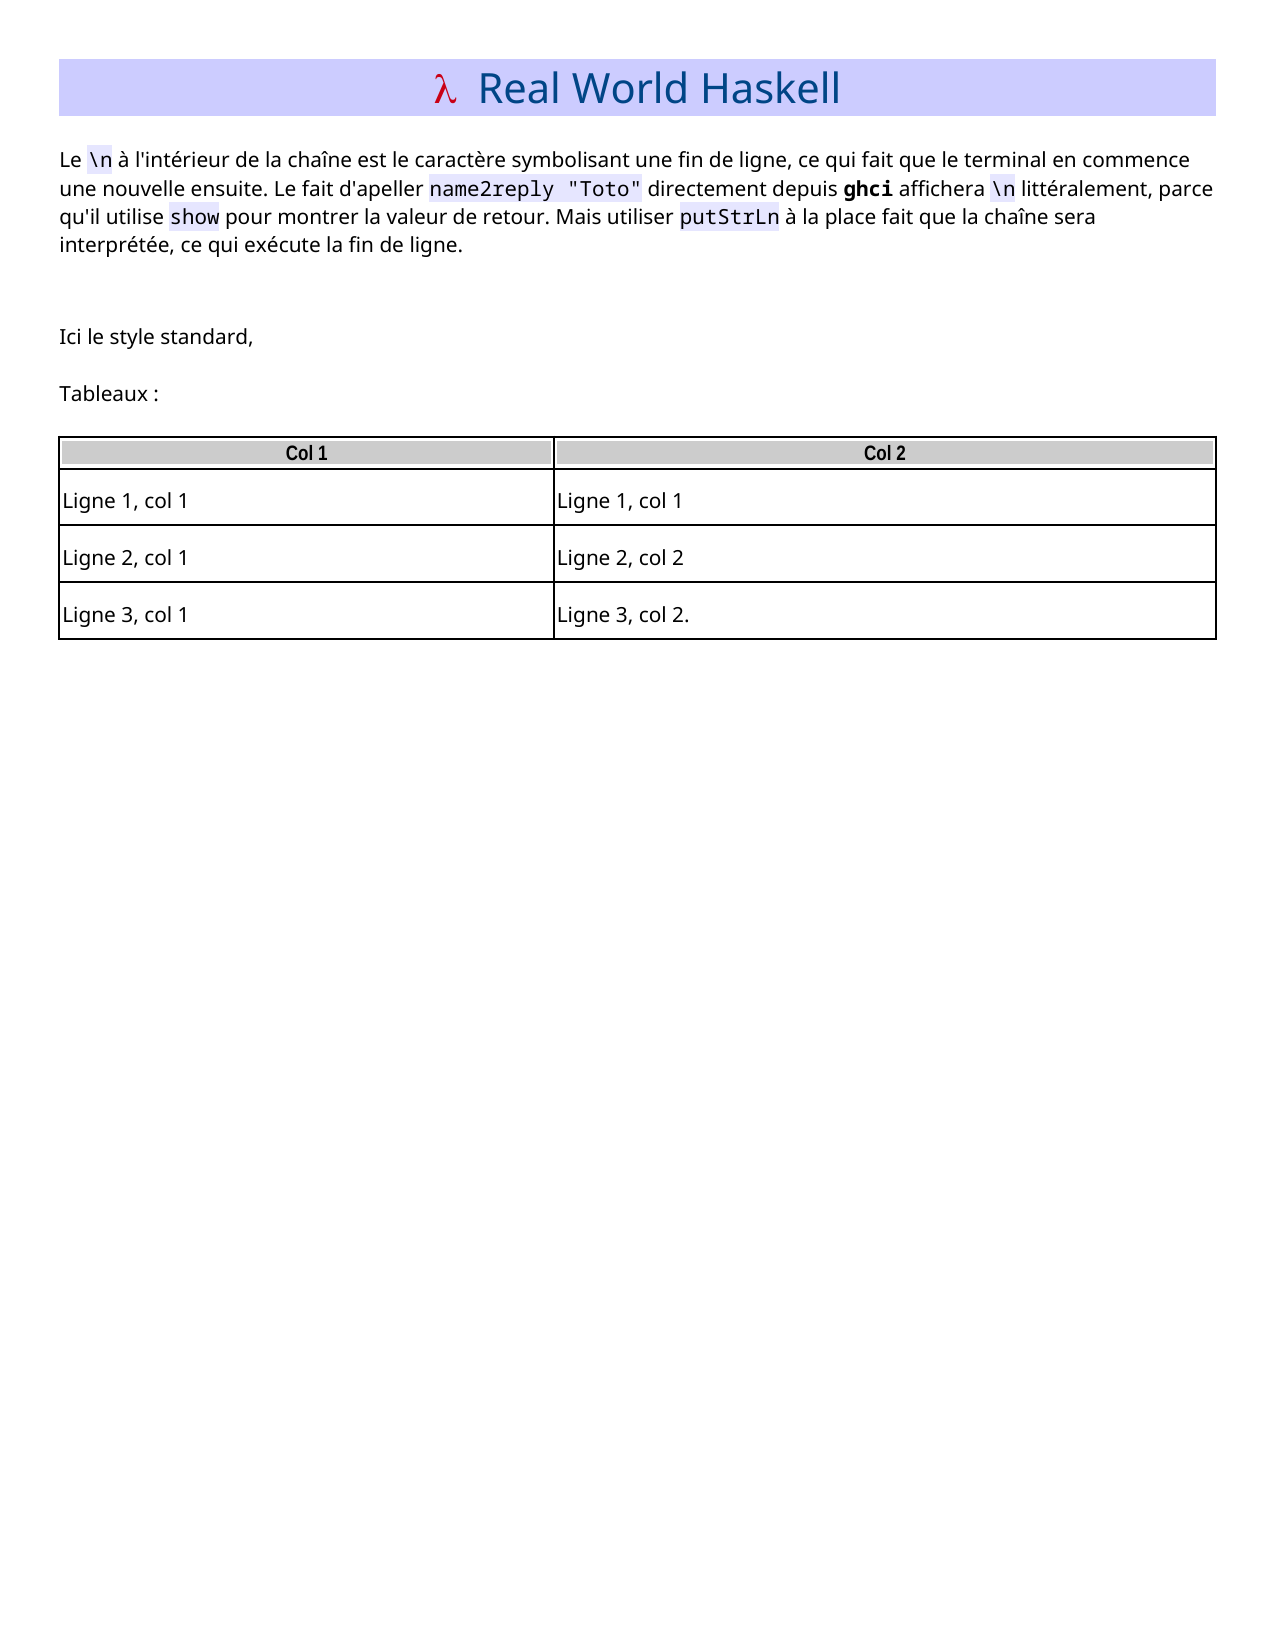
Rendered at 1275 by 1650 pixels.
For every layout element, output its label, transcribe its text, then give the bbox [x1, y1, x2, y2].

table_cell Ligne 1, col 1 [555, 470, 1215, 524]
table_cell Ligne 3, col 2. [555, 583, 1215, 638]
table_cell Ligne 2, col 1 [60, 526, 553, 581]
text Ici le style standard, [59, 322, 1216, 350]
table_cell Ligne 2, col 2 [555, 526, 1215, 581]
table_cell Ligne 3, col 1 [60, 583, 553, 638]
table_header Col 1 [60, 438, 553, 467]
table_cell Ligne 1, col 1 [60, 470, 553, 524]
text Tableaux : [59, 379, 1216, 407]
table_header Col 2 [555, 438, 1215, 467]
text Le \n à l'intérieur de la chaîne est le caractère symbolisant une fin de ligne, ce qui fait que le terminal en commence une nouvelle ensuite. Le fait d'apeller name2reply "Toto" directement depuis ghci affichera \n littéralement, parce qu'il utilise show pour montrer la valeur de retour. Mais utiliser putStrLn à la place fait que la chaîne sera interprétée, ce qui exécute la fin de ligne. [59, 145, 1216, 259]
